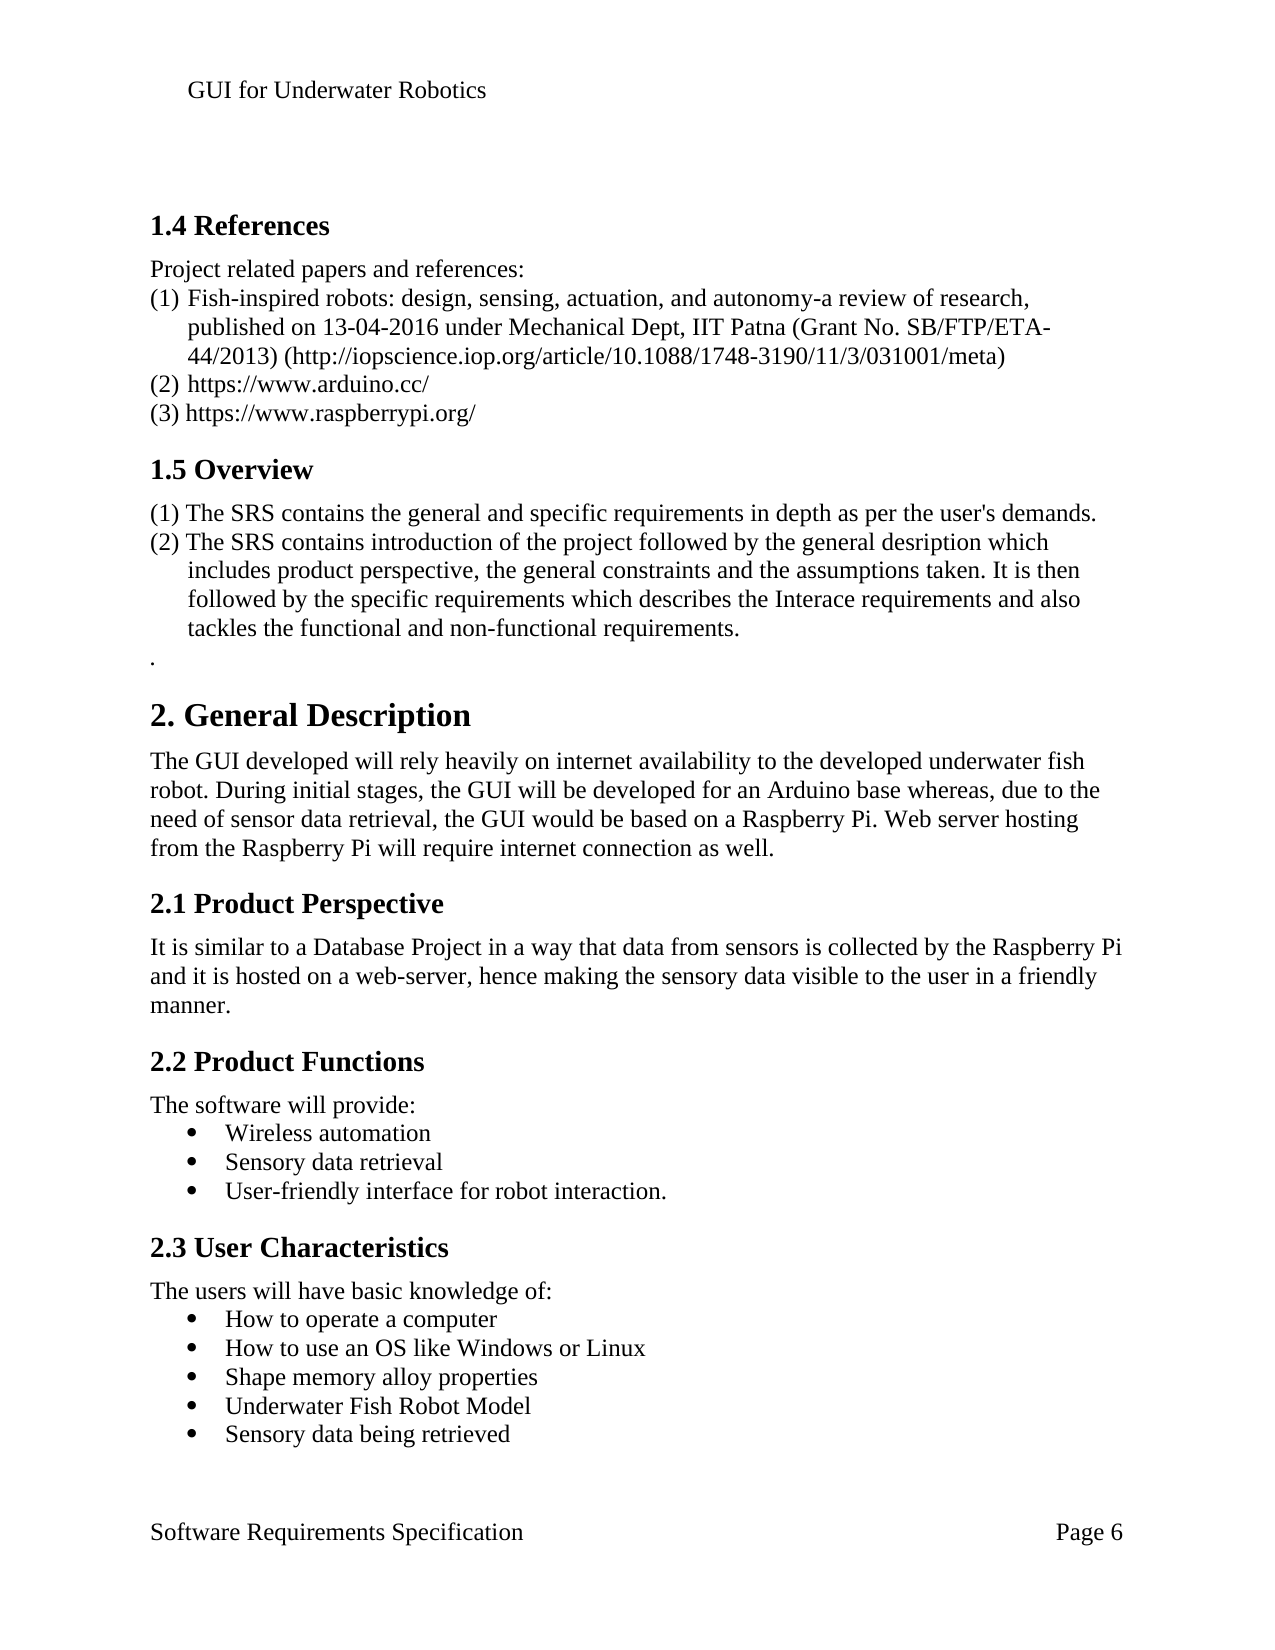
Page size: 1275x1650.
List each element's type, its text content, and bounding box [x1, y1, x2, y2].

text (2) The SRS contains introduction of the project followed by the general desription which includes product perspective, the general constraints and the assumptions taken. It is then followed by the specific requirements which describes the Interace requirements and also tackles the functional and non-functional requirements. [150, 527, 1125, 642]
text The software will provide: [150, 1090, 1125, 1118]
subtitle 2.1 Product Perspective [150, 886, 1125, 920]
text . [150, 642, 1125, 671]
list User-friendly interface for robot interaction. [187, 1176, 1125, 1205]
subtitle 2.3 User Characteristics [150, 1230, 1125, 1263]
list Underwater Fish Robot Model [187, 1391, 1125, 1419]
text The users will have basic knowledge of: [150, 1276, 1125, 1304]
text It is similar to a Database Project in a way that data from sensors is collected by the Raspberry Pi and it is hosted on a web-server, hence making the sensory data visible to the user in a friendly manner. [150, 932, 1125, 1019]
subtitle 2. General Description [150, 696, 1125, 734]
subtitle 2.2 Product Functions [150, 1044, 1125, 1077]
text Project related papers and references: [150, 254, 1125, 283]
text (3) https://www.raspberrypi.org/ [150, 398, 1125, 427]
list How to use an OS like Windows or Linux [187, 1333, 1125, 1362]
text (1) Fish-inspired robots: design, sensing, actuation, and autonomy-a review of research, published on 13-04-2016 under Mechanical Dept, IIT Patna (Grant No. SB/FTP/ETA-44/2013) (http://iopscience.iop.org/article/10.1088/1748-3190/11/3/031001/meta) [150, 283, 1125, 369]
list How to operate a computer [187, 1304, 1125, 1333]
text (1) The SRS contains the general and specific requirements in depth as per the user's demands. [150, 498, 1125, 527]
subtitle 1.5 Overview [150, 452, 1125, 486]
subtitle 1.4 References [150, 208, 1125, 242]
list Sensory data being retrieved [187, 1419, 1125, 1448]
list Shape memory alloy properties [187, 1362, 1125, 1391]
text (2) https://www.arduino.cc/ [150, 369, 1125, 398]
list Sensory data retrieval [187, 1147, 1125, 1176]
list Wireless automation [187, 1118, 1125, 1147]
text The GUI developed will rely heavily on internet availability to the developed underwater fish robot. During initial stages, the GUI will be developed for an Arduino base whereas, due to the need of sensor data retrieval, the GUI would be based on a Raspberry Pi. Web server hosting from the Raspberry Pi will require internet connection as well. [150, 746, 1125, 861]
